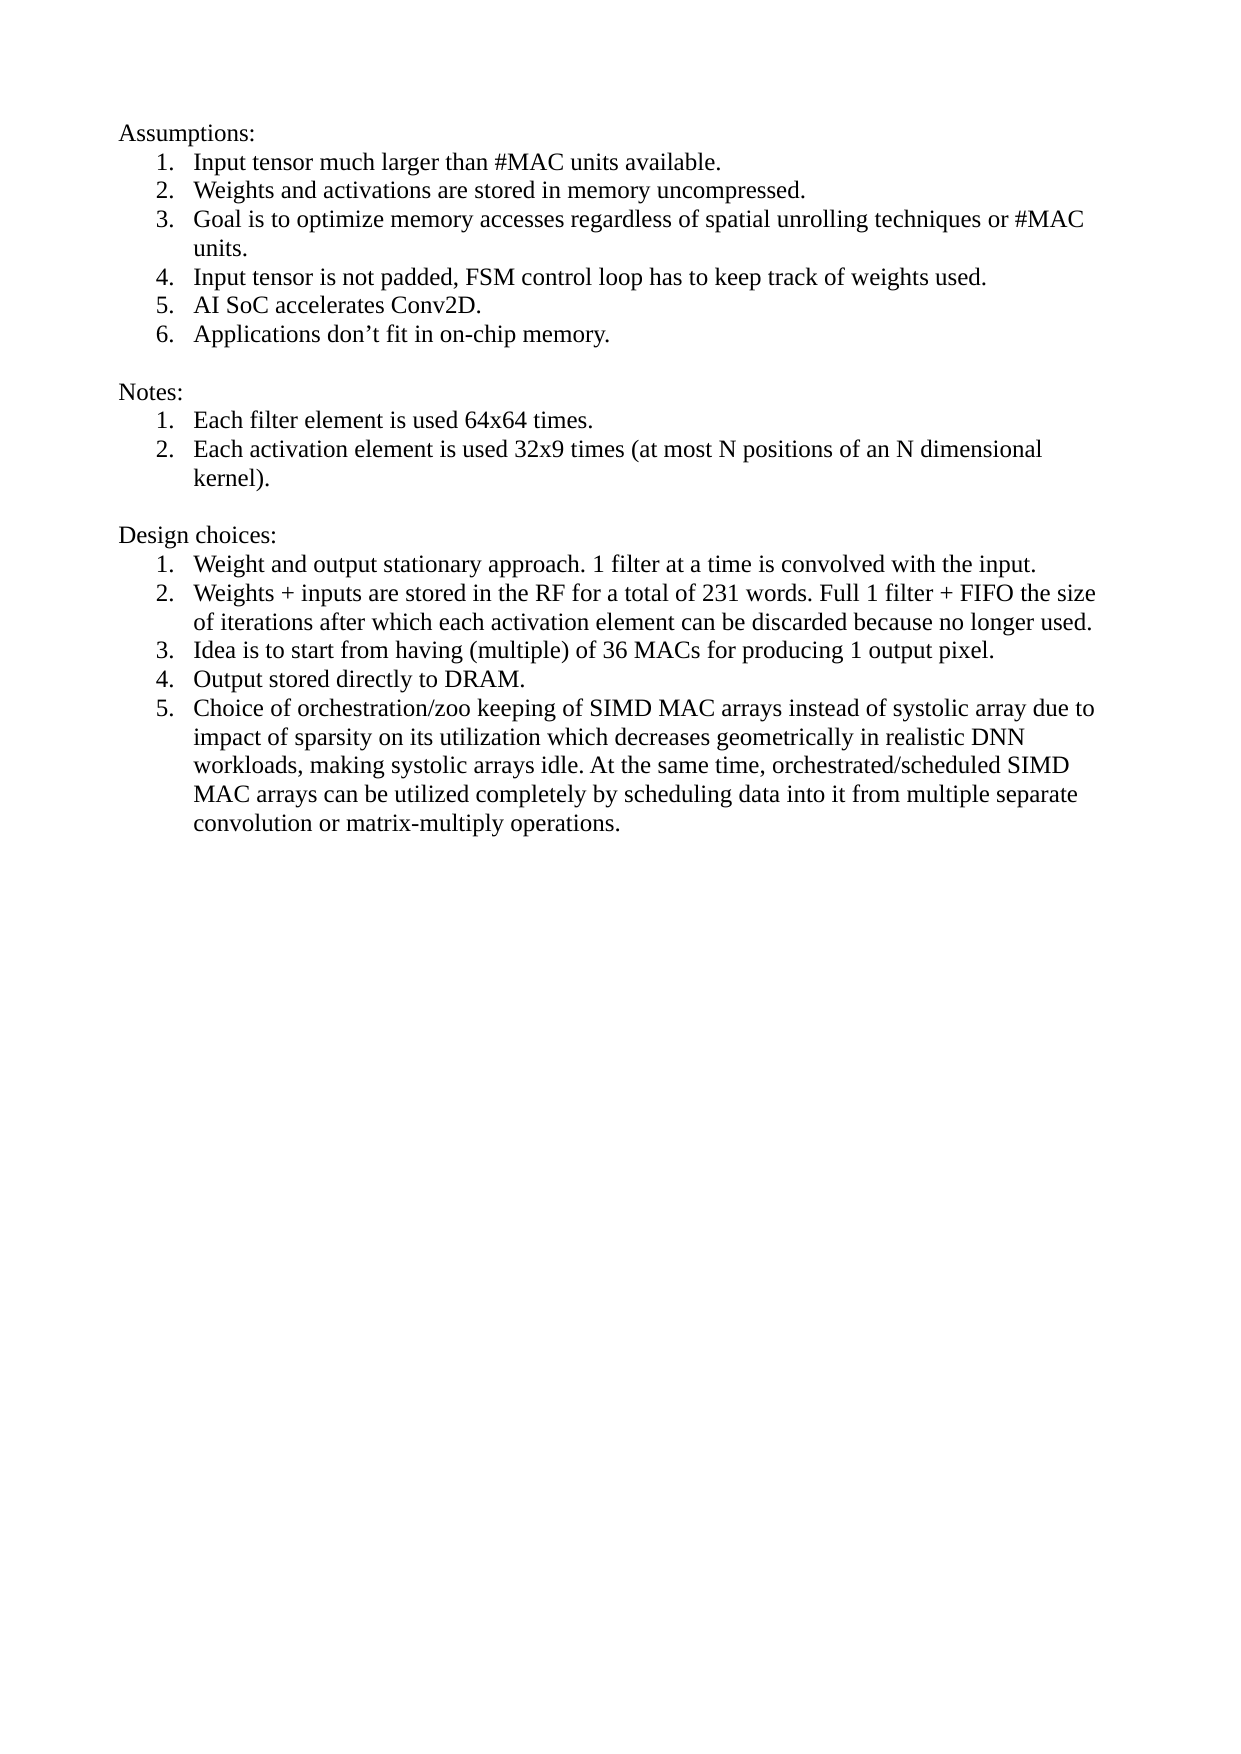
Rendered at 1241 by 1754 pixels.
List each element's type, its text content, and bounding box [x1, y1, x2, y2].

list Choice of orchestration/zoo keeping of SIMD MAC arrays instead of systolic array due to impact of sparsity on its utilization which decreases geometrically in realistic DNN workloads, making systolic arrays idle. At the same time, orchestrated/scheduled SIMD MAC arrays can be utilized completely by scheduling data into it from multiple separate convolution or matrix-multiply operations. [156, 693, 1122, 837]
list Each filter element is used 64x64 times. [156, 406, 1122, 434]
list Each activation element is used 32x9 times (at most N positions of an N dimensional kernel). [156, 434, 1122, 492]
text Notes: [118, 377, 1122, 406]
list Goal is to optimize memory accesses regardless of spatial unrolling techniques or #MAC units. [156, 204, 1122, 262]
list Idea is to start from having (multiple) of 36 MACs for producing 1 output pixel. [156, 636, 1122, 664]
text Design choices: [118, 521, 1122, 549]
list AI SoC accelerates Conv2D. [156, 291, 1122, 319]
list Applications don’t fit in on-chip memory. [156, 319, 1122, 348]
list Weights and activations are stored in memory uncompressed. [156, 176, 1122, 204]
list Input tensor is not padded, FSM control loop has to keep track of weights used. [156, 262, 1122, 291]
list Weights + inputs are stored in the RF for a total of 231 words. Full 1 filter + FIFO the size of iterations after which each activation element can be discarded because no longer used. [156, 578, 1122, 636]
list Weight and output stationary approach. 1 filter at a time is convolved with the input. [156, 549, 1122, 578]
text Assumptions: [118, 118, 1122, 147]
list Output stored directly to DRAM. [156, 664, 1122, 693]
list Input tensor much larger than #MAC units available. [156, 147, 1122, 176]
